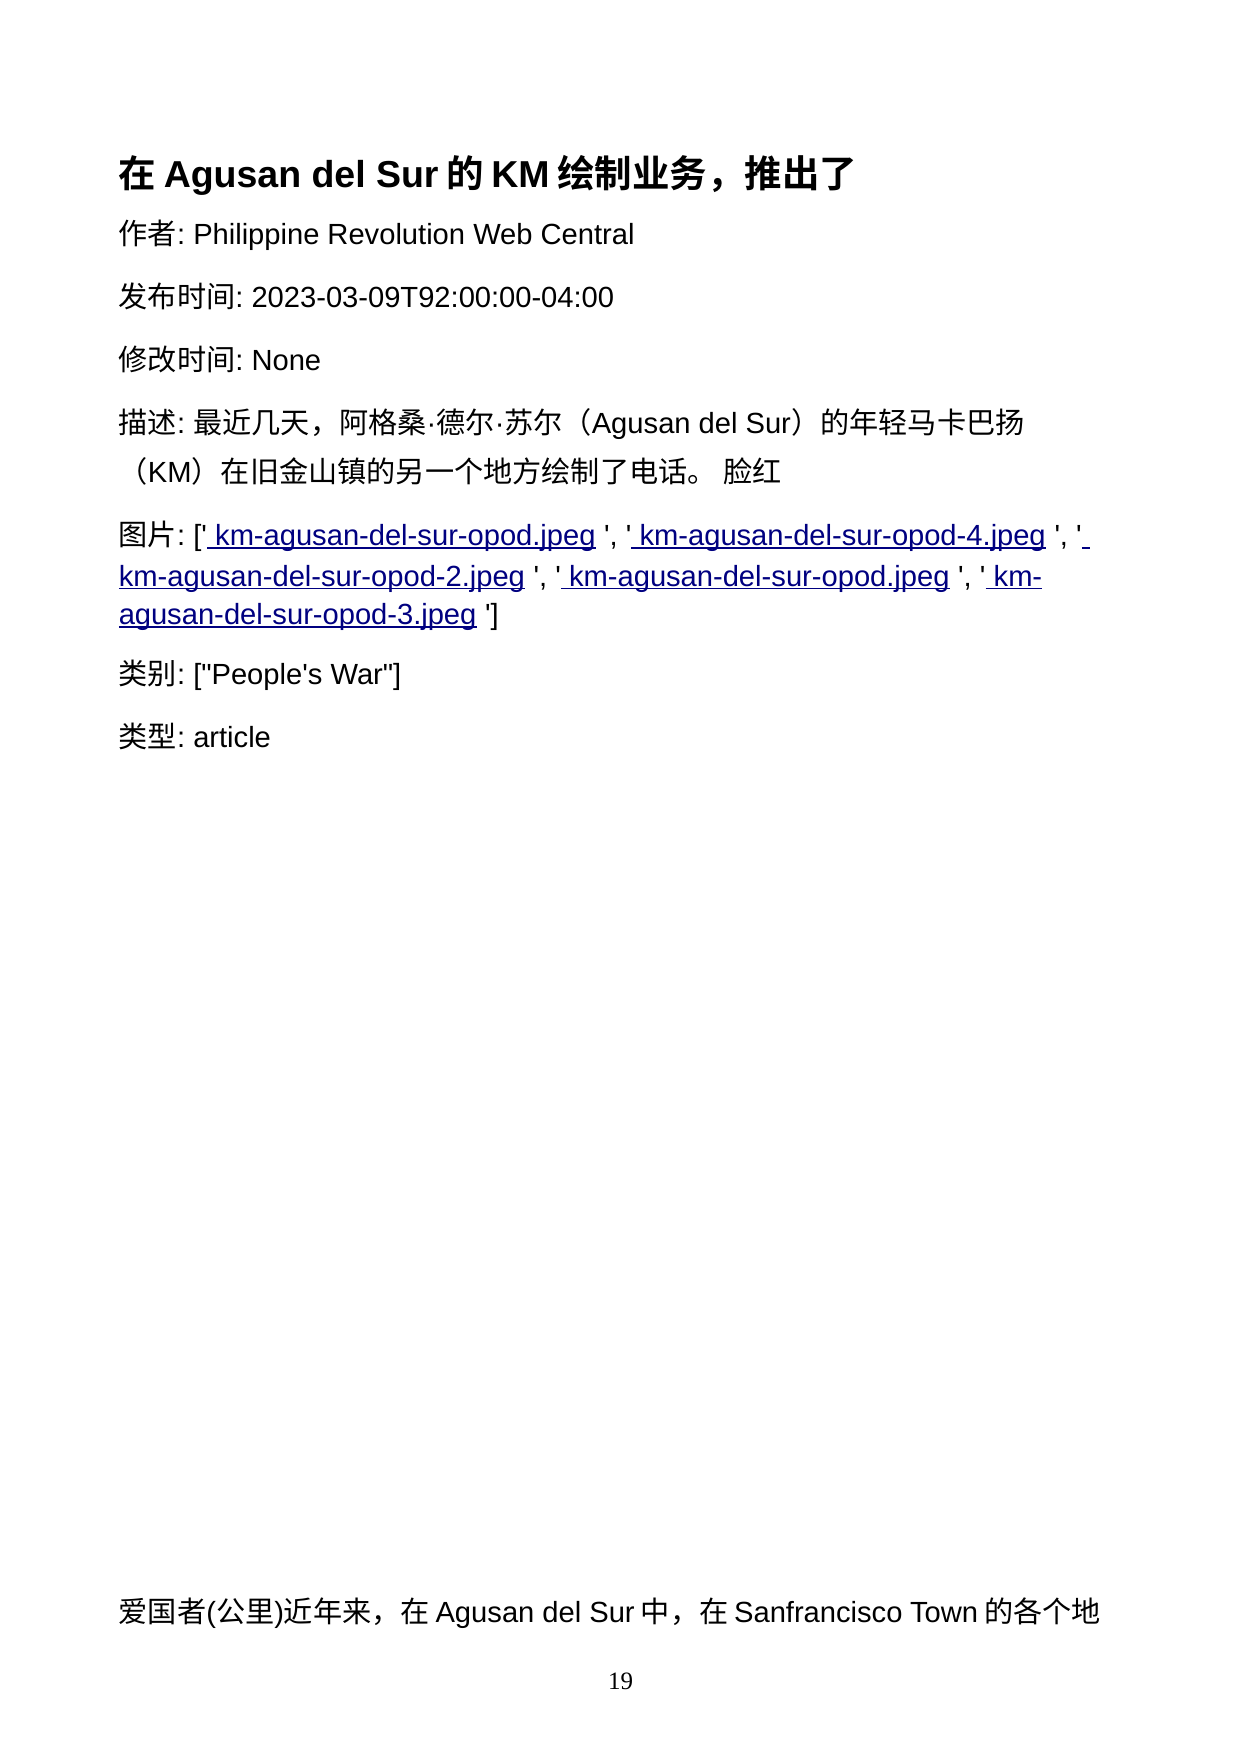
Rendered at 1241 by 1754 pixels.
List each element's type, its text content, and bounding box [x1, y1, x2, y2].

subtitle 在Agusan del Sur的KM绘制业务，推出了 [118, 143, 1122, 198]
text 描述: 最近几天，阿格桑·德尔·苏尔（Agusan del Sur）的年轻马卡巴扬（KM）在旧金山镇的另一个地方绘制了电话。 脸红 [118, 400, 1122, 491]
text 爱国者(公里)近年来，在Agusan del Sur中，在Sanfrancisco Town的各个地 [118, 777, 1122, 1631]
text 图片: [' km-agusan-del-sur-opod.jpeg ', ' km-agusan-del-sur-opod-4.jpeg ', ' km-agusan-del-sur-opod-2.jpeg ', ' km-agusan-del-sur-opod.jpeg ', ' km-agusan-del-sur-opod-3.jpeg '] [118, 511, 1122, 631]
text 类型: article [118, 713, 1122, 756]
text 修改时间: None [118, 337, 1122, 379]
text 类别: ["People's War"] [118, 650, 1122, 693]
text 发布时间: 2023-03-09T92:00:00-04:00 [118, 273, 1122, 316]
text 作者: Philippine Revolution Web Central [118, 210, 1122, 253]
